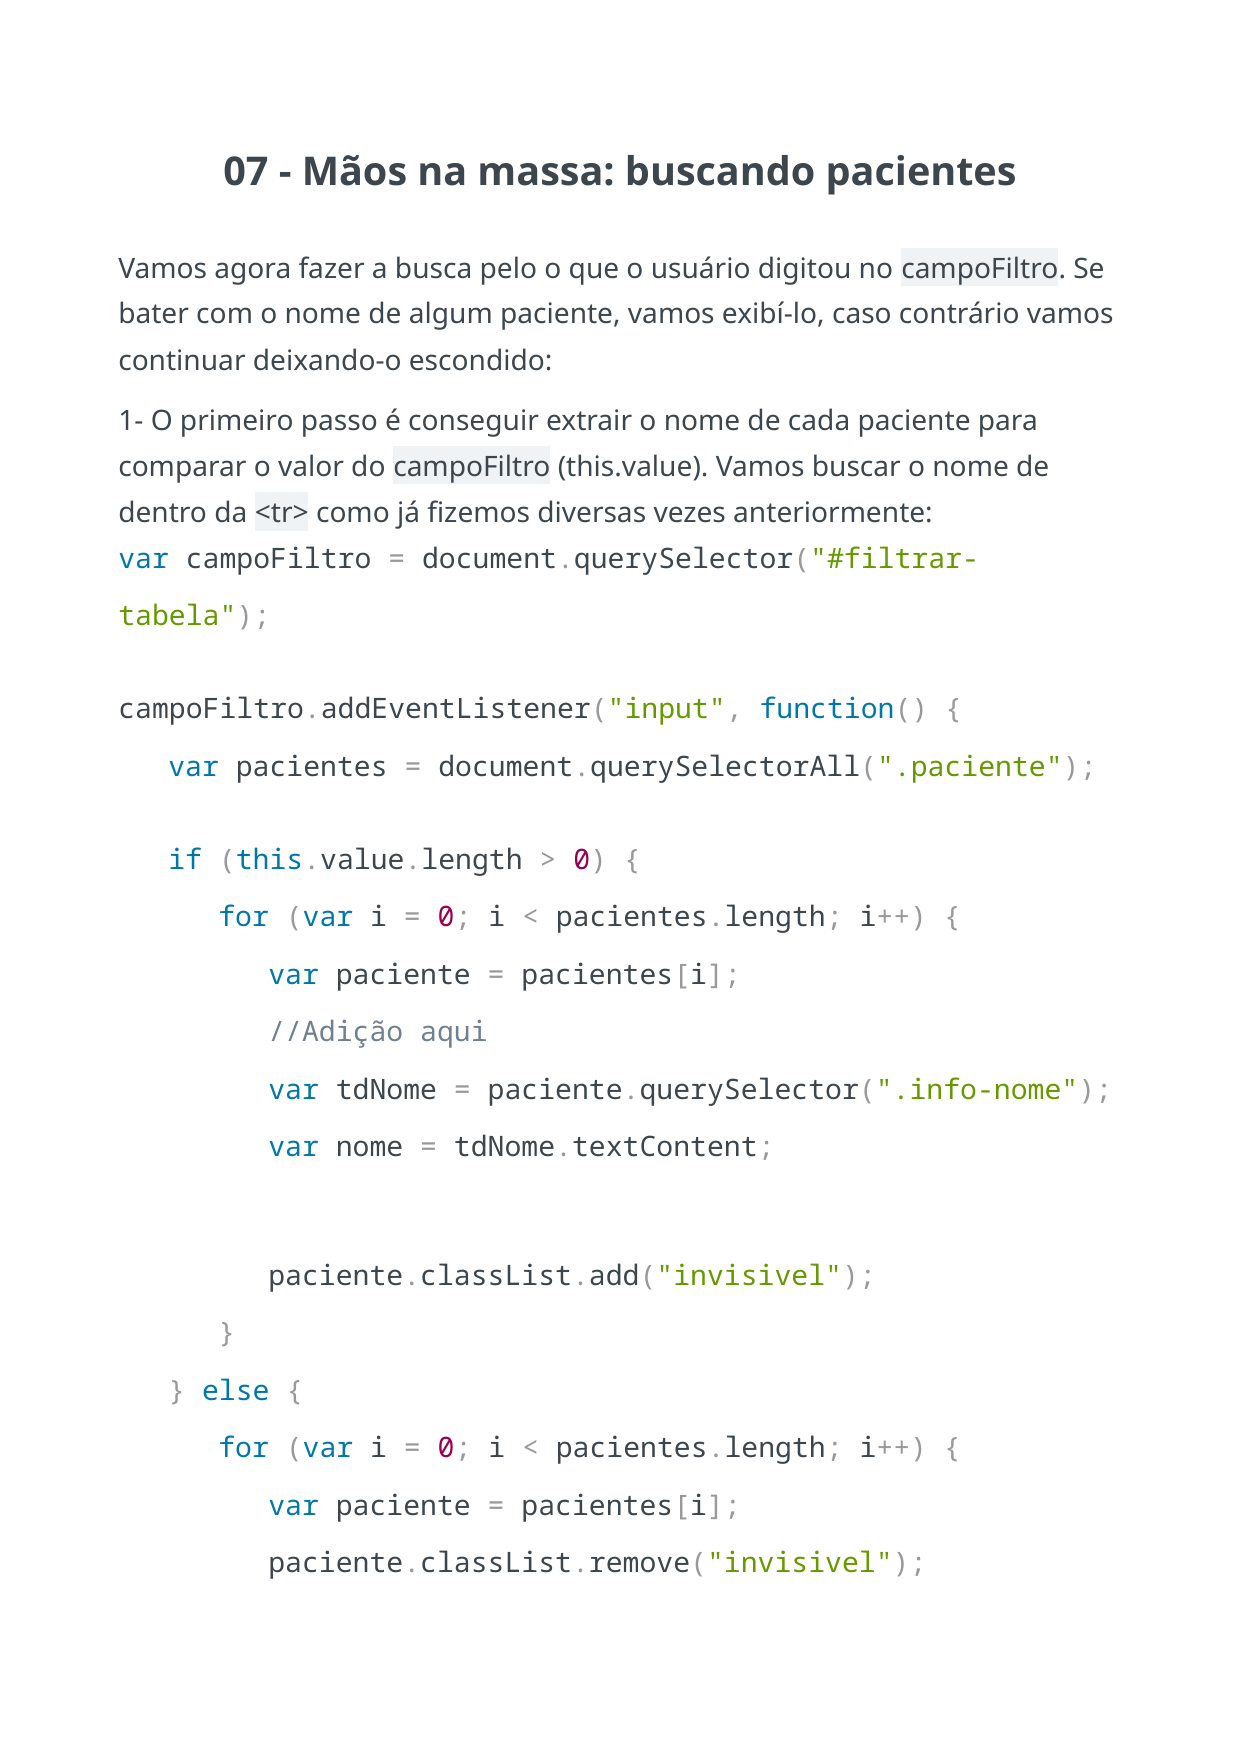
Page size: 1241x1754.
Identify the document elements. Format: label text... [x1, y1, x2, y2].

text paciente.classList.remove("invisivel"); [118, 1542, 1122, 1581]
text var campoFiltro = document.querySelector("#filtrar-tabela"); [118, 538, 1122, 634]
text var nome = tdNome.textContent; [118, 1126, 1122, 1165]
text } [118, 1312, 1122, 1351]
text if (this.value.length > 0) { [118, 839, 1122, 877]
text var paciente = pacientes[i]; [118, 1485, 1122, 1523]
text //Adição aqui [118, 1011, 1122, 1050]
text } else { [118, 1370, 1122, 1408]
text var pacientes = document.querySelectorAll(".paciente"); [118, 746, 1122, 784]
text for (var i = 0; i < pacientes.length; i++) { [118, 896, 1122, 935]
subtitle 07 - Mãos na massa: buscando pacientes [118, 143, 1122, 197]
text var paciente = pacientes[i]; [118, 954, 1122, 992]
text 1- O primeiro passo é conseguir extrair o nome de cada paciente para comparar o valor do campoFiltro (this.value). Vamos buscar o nome de dentro da <tr> como já fizemos diversas vezes anteriormente: [118, 400, 1122, 531]
text Vamos agora fazer a busca pelo o que o usuário digitou no campoFiltro. Se bater com o nome de algum paciente, vamos exibí-lo, caso contrário vamos continuar deixando-o escondido: [118, 248, 1122, 378]
text paciente.classList.add("invisivel"); [118, 1255, 1122, 1293]
text var tdNome = paciente.querySelector(".info-nome"); [118, 1069, 1122, 1107]
text for (var i = 0; i < pacientes.length; i++) { [118, 1427, 1122, 1466]
text campoFiltro.addEventListener("input", function() { [118, 688, 1122, 727]
